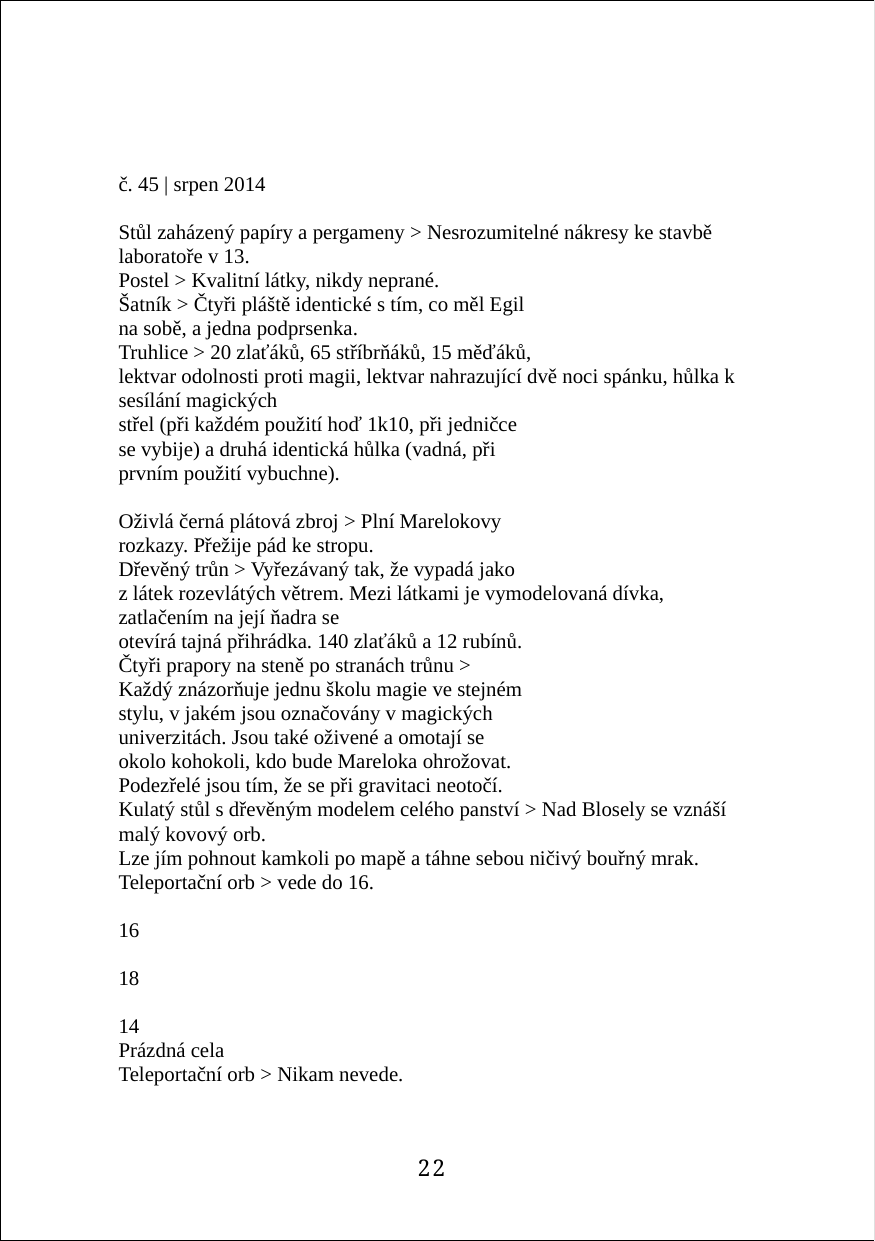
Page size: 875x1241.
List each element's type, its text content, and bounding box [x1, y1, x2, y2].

text č. 45 | srpen 2014 Stůl zaházený papíry a pergameny > Nesrozumitelné nákresy ke stavbě laboratoře v 13. Postel > Kvalitní látky, nikdy neprané. Šatník > Čtyři pláště identické s tím, co měl Egil na sobě, a jedna podprsenka. Truhlice > 20 zlaťáků, 65 stříbrňáků, 15 měďáků, lektvar odolnosti proti magii, lektvar nahrazující dvě noci spánku, hůlka k sesílání magických střel (při každém použití hoď 1k10, při jedničce se vybije) a druhá identická hůlka (vadná, při prvním použití vybuchne). Oživlá černá plátová zbroj > Plní Marelokovy rozkazy. Přežije pád ke stropu. Dřevěný trůn > Vyřezávaný tak, že vypadá jako z látek rozevlátých větrem. Mezi látkami je vymodelovaná dívka, zatlačením na její ňadra se otevírá tajná přihrádka. 140 zlaťáků a 12 rubínů. Čtyři prapory na steně po stranách trůnu > Každý znázorňuje jednu školu magie ve stejném stylu, v jakém jsou označovány v magických univerzitách. Jsou také oživené a omotají se okolo kohokoli, kdo bude Mareloka ohrožovat. Podezřelé jsou tím, že se při gravitaci neotočí. Kulatý stůl s dřevěným modelem celého panství > Nad Blosely se vznáší malý kovový orb. Lze jím pohnout kamkoli po mapě a táhne sebou ničivý bouřný mrak. Teleportační orb > vede do 16. 16 18 14 Prázdná cela Teleportační orb > Nikam nevede. [118, 172, 756, 1110]
